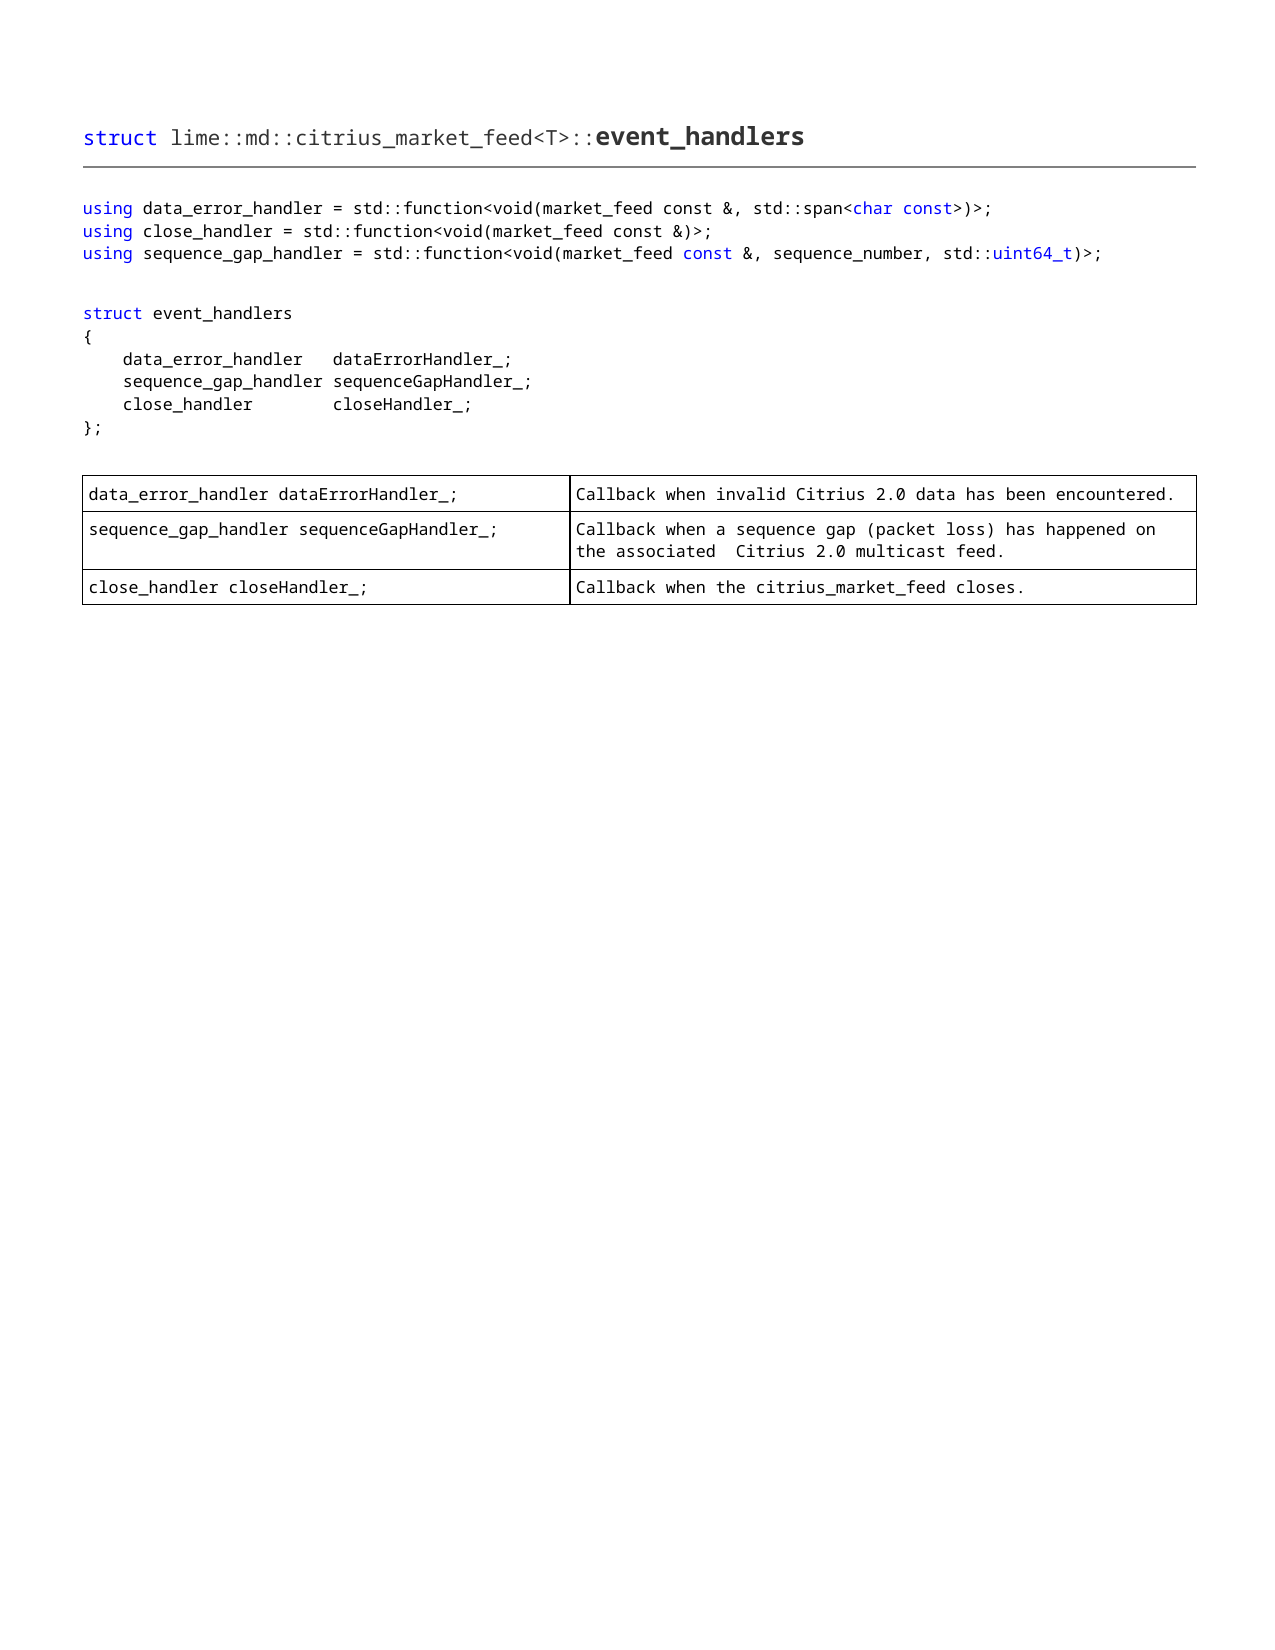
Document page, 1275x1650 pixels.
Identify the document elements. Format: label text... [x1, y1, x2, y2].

table_cell Callback when a sequence gap (packet loss) has happened on the associated Citrius 2.0 multicast feed. [571, 512, 1196, 568]
table_header Callback when invalid Citrius 2.0 data has been encountered. [571, 476, 1196, 511]
text struct event_handlers [83, 302, 1196, 324]
text data_error_handler dataErrorHandler_; [83, 347, 1196, 370]
text using close_handler = std::function<void(market_feed const &)>; [83, 219, 1196, 242]
text using sequence_gap_handler = std::function<void(market_feed const &, sequence_number, std::uint64_t)>; [83, 242, 1196, 264]
text sequence_gap_handler sequenceGapHandler_; [83, 370, 1196, 393]
text close_handler closeHandler_; [83, 393, 1196, 415]
table_cell Callback when the citrius_market_feed closes. [571, 570, 1196, 604]
text using data_error_handler = std::function<void(market_feed const &, std::span<char const>)>; [83, 196, 1196, 219]
text struct lime::md::citrius_market_feed<T>::event_handlers [83, 118, 1196, 166]
table_cell sequence_gap_handler sequenceGapHandler_; [83, 512, 569, 568]
text { [83, 324, 1196, 347]
table_cell close_handler closeHandler_; [83, 570, 569, 604]
text }; [83, 415, 1196, 438]
table_header data_error_handler dataErrorHandler_; [83, 476, 569, 511]
